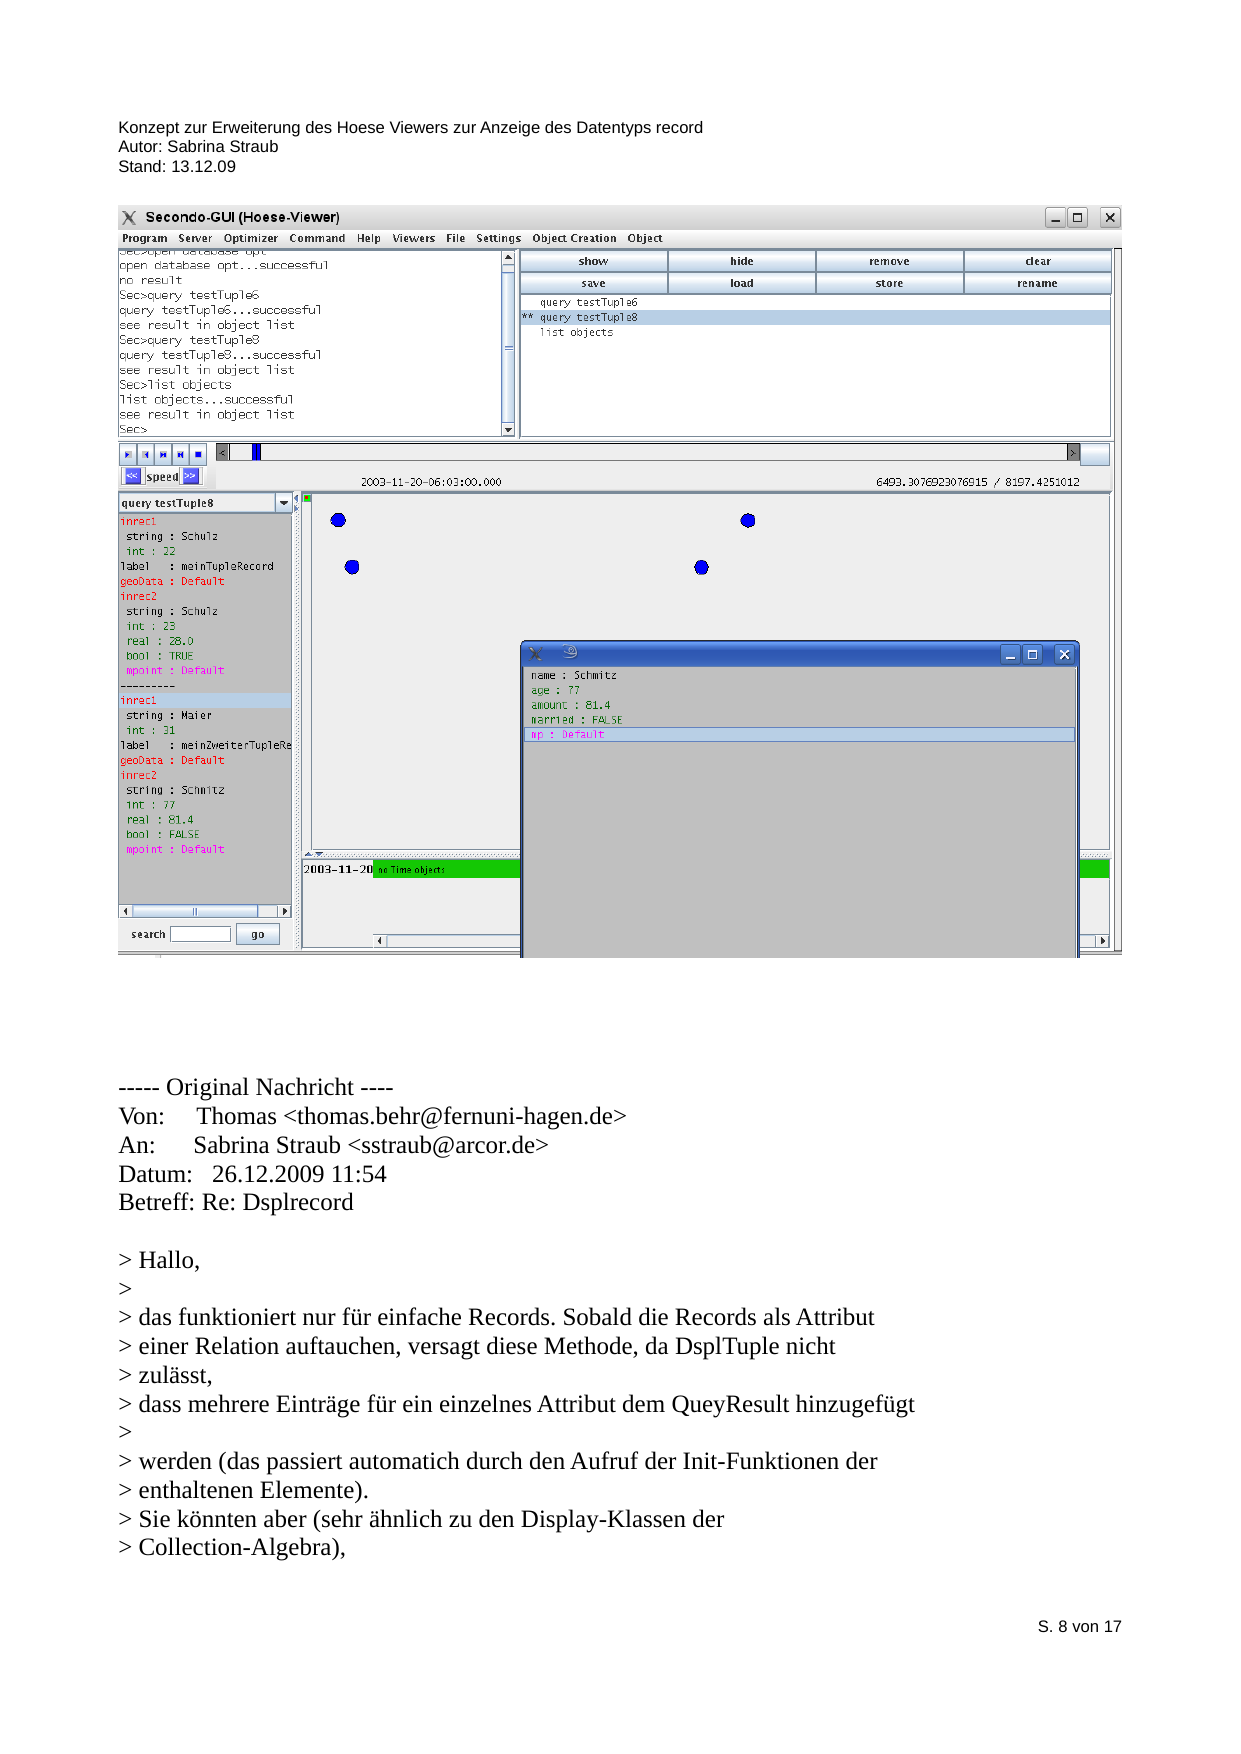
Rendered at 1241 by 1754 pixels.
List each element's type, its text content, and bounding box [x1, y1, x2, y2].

text ----- Original Nachricht ---- Von: Thomas <thomas.behr@fernuni-hagen.de> An: Sabrina Straub <sstraub@arcor.de> Datum: 26.12.2009 11:54 Betreff: Re: Dsplrecord > Hallo, > > das funktioniert nur für einfache Records. Sobald die Records als Attribut > einer Relation auftauchen, versagt diese Methode, da DsplTuple nicht > zulässt, > dass mehrere Einträge für ein einzelnes Attribut dem QueyResult hinzugefügt > > werden (das passiert automatich durch den Aufruf der Init-Funktionen der > enthaltenen Elemente). > Sie könnten aber (sehr ähnlich zu den Display-Klassen der > Collection-Algebra), [118, 958, 1122, 1561]
picture [118, 205, 1122, 958]
